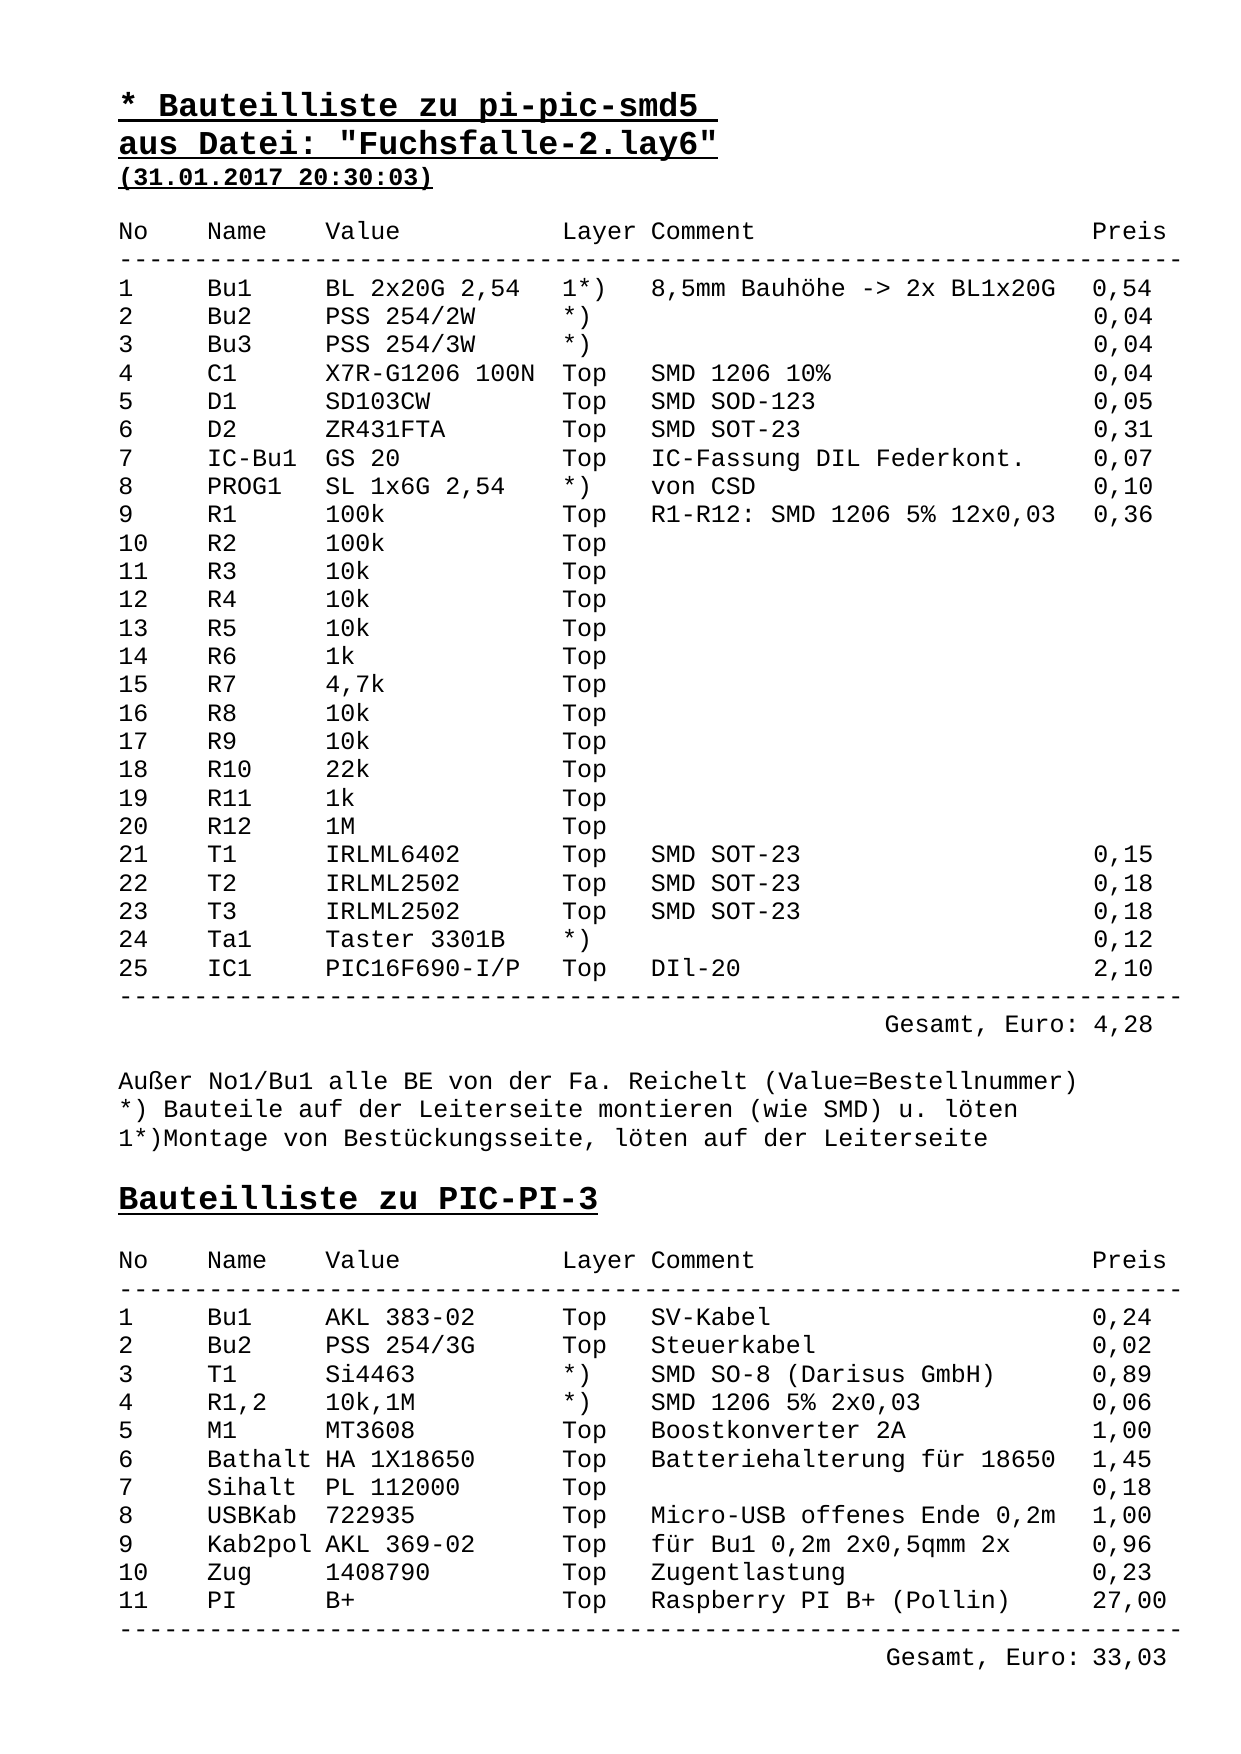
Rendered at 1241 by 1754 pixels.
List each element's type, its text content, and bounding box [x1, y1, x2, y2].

text ----------------------------------------------------------------------- [118, 247, 1211, 275]
text 10 R2 100k Top [118, 530, 1211, 558]
text 13 R5 10k Top [118, 615, 1211, 643]
text 2 Bu2 PSS 254/3G Top Steuerkabel 0,02 [118, 1333, 1211, 1361]
text ----------------------------------------------------------------------- [118, 1276, 1211, 1304]
text 19 R11 1k Top [118, 785, 1211, 813]
text 6 Bathalt HA 1X18650 Top Batteriehalterung für 18650 1,45 [118, 1446, 1211, 1474]
text Gesamt, Euro: 4,28 [118, 1012, 1211, 1040]
text 10 Zug 1408790 Top Zugentlastung 0,23 [118, 1559, 1211, 1588]
text 25 IC1 PIC16F690-I/P Top DIl-20 2,10 [118, 955, 1211, 983]
text 4 R1,2 10k,1M *) SMD 1206 5% 2x0,03 0,06 [118, 1389, 1211, 1418]
text 5 D1 SD103CW Top SMD SOD-123 0,05 [118, 388, 1211, 417]
text No Name Value Layer Comment Preis [118, 1248, 1211, 1276]
text 7 IC-Bu1 GS 20 Top IC-Fassung DIL Federkont. 0,07 [118, 445, 1211, 473]
text Bauteilliste zu PIC-PI-3 [118, 1182, 1211, 1219]
text 18 R10 22k Top [118, 757, 1211, 785]
text 23 T3 IRLML2502 Top SMD SOT-23 0,18 [118, 898, 1211, 927]
text 7 Sihalt PL 112000 Top 0,18 [118, 1474, 1211, 1503]
text 16 R8 10k Top [118, 700, 1211, 728]
text 8 PROG1 SL 1x6G 2,54 *) von CSD 0,10 [118, 473, 1211, 502]
text *) Bauteile auf der Leiterseite montieren (wie SMD) u. löten [118, 1097, 1211, 1125]
text 24 Ta1 Taster 3301B *) 0,12 [118, 927, 1211, 955]
text 5 M1 MT3608 Top Boostkonverter 2A 1,00 [118, 1418, 1211, 1446]
text 11 R3 10k Top [118, 558, 1211, 587]
text 2 Bu2 PSS 254/2W *) 0,04 [118, 303, 1211, 332]
text 20 R12 1M Top [118, 813, 1211, 842]
text 1 Bu1 BL 2x20G 2,54 1*) 8,5mm Bauhöhe -> 2x BL1x20G 0,54 [118, 275, 1211, 303]
text 17 R9 10k Top [118, 728, 1211, 757]
text 4 C1 X7R-G1206 100N Top SMD 1206 10% 0,04 [118, 360, 1211, 388]
text 22 T2 IRLML2502 Top SMD SOT-23 0,18 [118, 870, 1211, 898]
text * Bauteilliste zu pi-pic-smd5 [118, 88, 1211, 126]
text 3 T1 Si4463 *) SMD SO-8 (Darisus GmbH) 0,89 [118, 1361, 1211, 1389]
text 3 Bu3 PSS 254/3W *) 0,04 [118, 332, 1211, 360]
text 1 Bu1 AKL 383-02 Top SV-Kabel 0,24 [118, 1304, 1211, 1333]
text 6 D2 ZR431FTA Top SMD SOT-23 0,31 [118, 417, 1211, 445]
text ----------------------------------------------------------------------- [118, 1616, 1211, 1644]
text 9 Kab2pol AKL 369-02 Top für Bu1 0,2m 2x0,5qmm 2x 0,96 [118, 1531, 1211, 1559]
text aus Datei: "Fuchsfalle-2.lay6" [118, 126, 1211, 164]
text 9 R1 100k Top R1-R12: SMD 1206 5% 12x0,03 0,36 [118, 502, 1211, 530]
text No Name Value Layer Comment Preis [118, 218, 1211, 247]
text 11 PI B+ Top Raspberry PI B+ (Pollin) 27,00 [118, 1588, 1211, 1616]
text ----------------------------------------------------------------------- [118, 983, 1211, 1012]
text 8 USBKab 722935 Top Micro-USB offenes Ende 0,2m 1,00 [118, 1503, 1211, 1531]
text 15 R7 4,7k Top [118, 672, 1211, 700]
text Außer No1/Bu1 alle BE von der Fa. Reichelt (Value=Bestellnummer) [118, 1068, 1211, 1097]
text 14 R6 1k Top [118, 643, 1211, 672]
text (31.01.2017 20:30:03) [118, 164, 1211, 192]
text 21 T1 IRLML6402 Top SMD SOT-23 0,15 [118, 842, 1211, 870]
text 1*)Montage von Bestückungsseite, löten auf der Leiterseite [118, 1125, 1211, 1153]
text 12 R4 10k Top [118, 587, 1211, 615]
text Gesamt, Euro: 33,03 [118, 1644, 1211, 1673]
